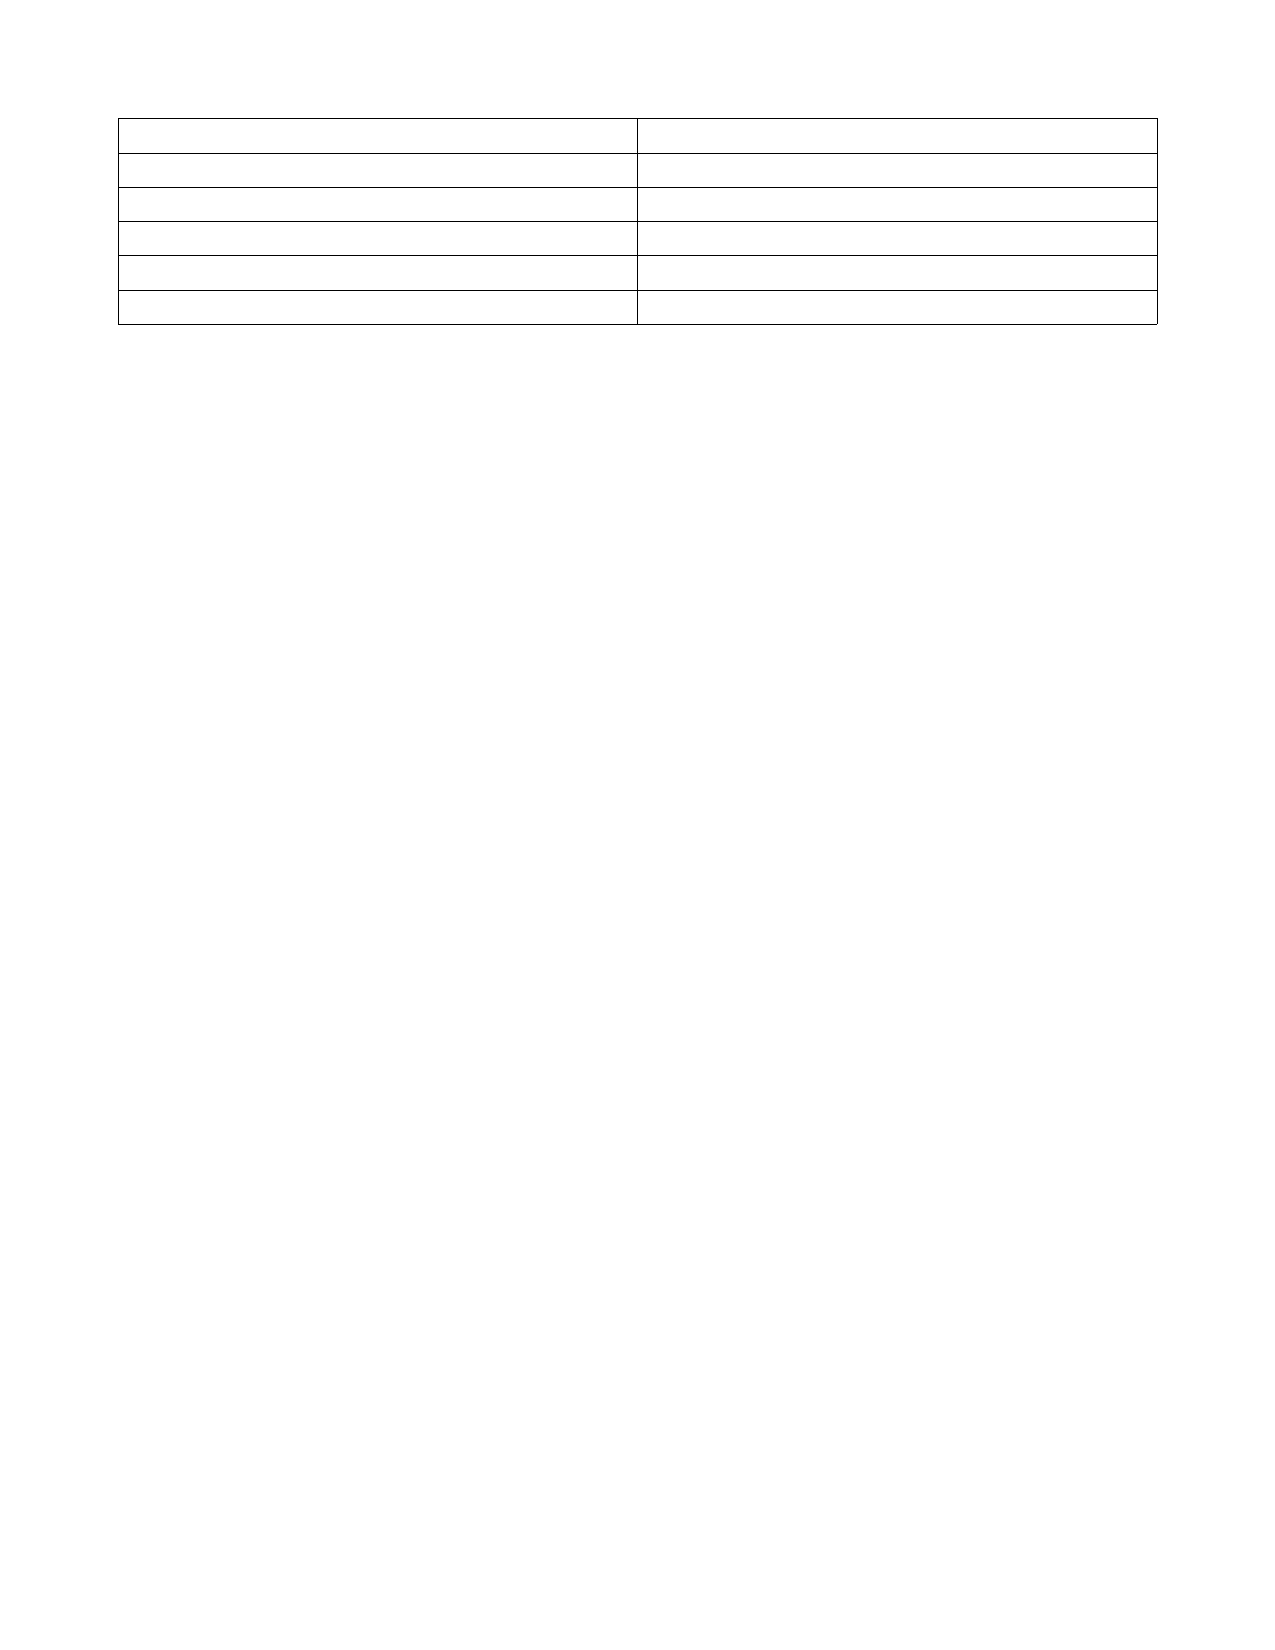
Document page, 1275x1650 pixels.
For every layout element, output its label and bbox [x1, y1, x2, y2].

table_cell [119, 222, 637, 255]
table_cell [638, 154, 1157, 187]
table_cell [638, 119, 1157, 152]
table_cell [638, 291, 1157, 324]
table_cell [119, 291, 637, 324]
table_cell [638, 256, 1157, 289]
table_cell [638, 222, 1157, 255]
table_cell [119, 188, 637, 221]
table_cell [638, 188, 1157, 221]
table_cell [119, 256, 637, 289]
table_cell [119, 119, 637, 152]
table_cell [119, 154, 637, 187]
